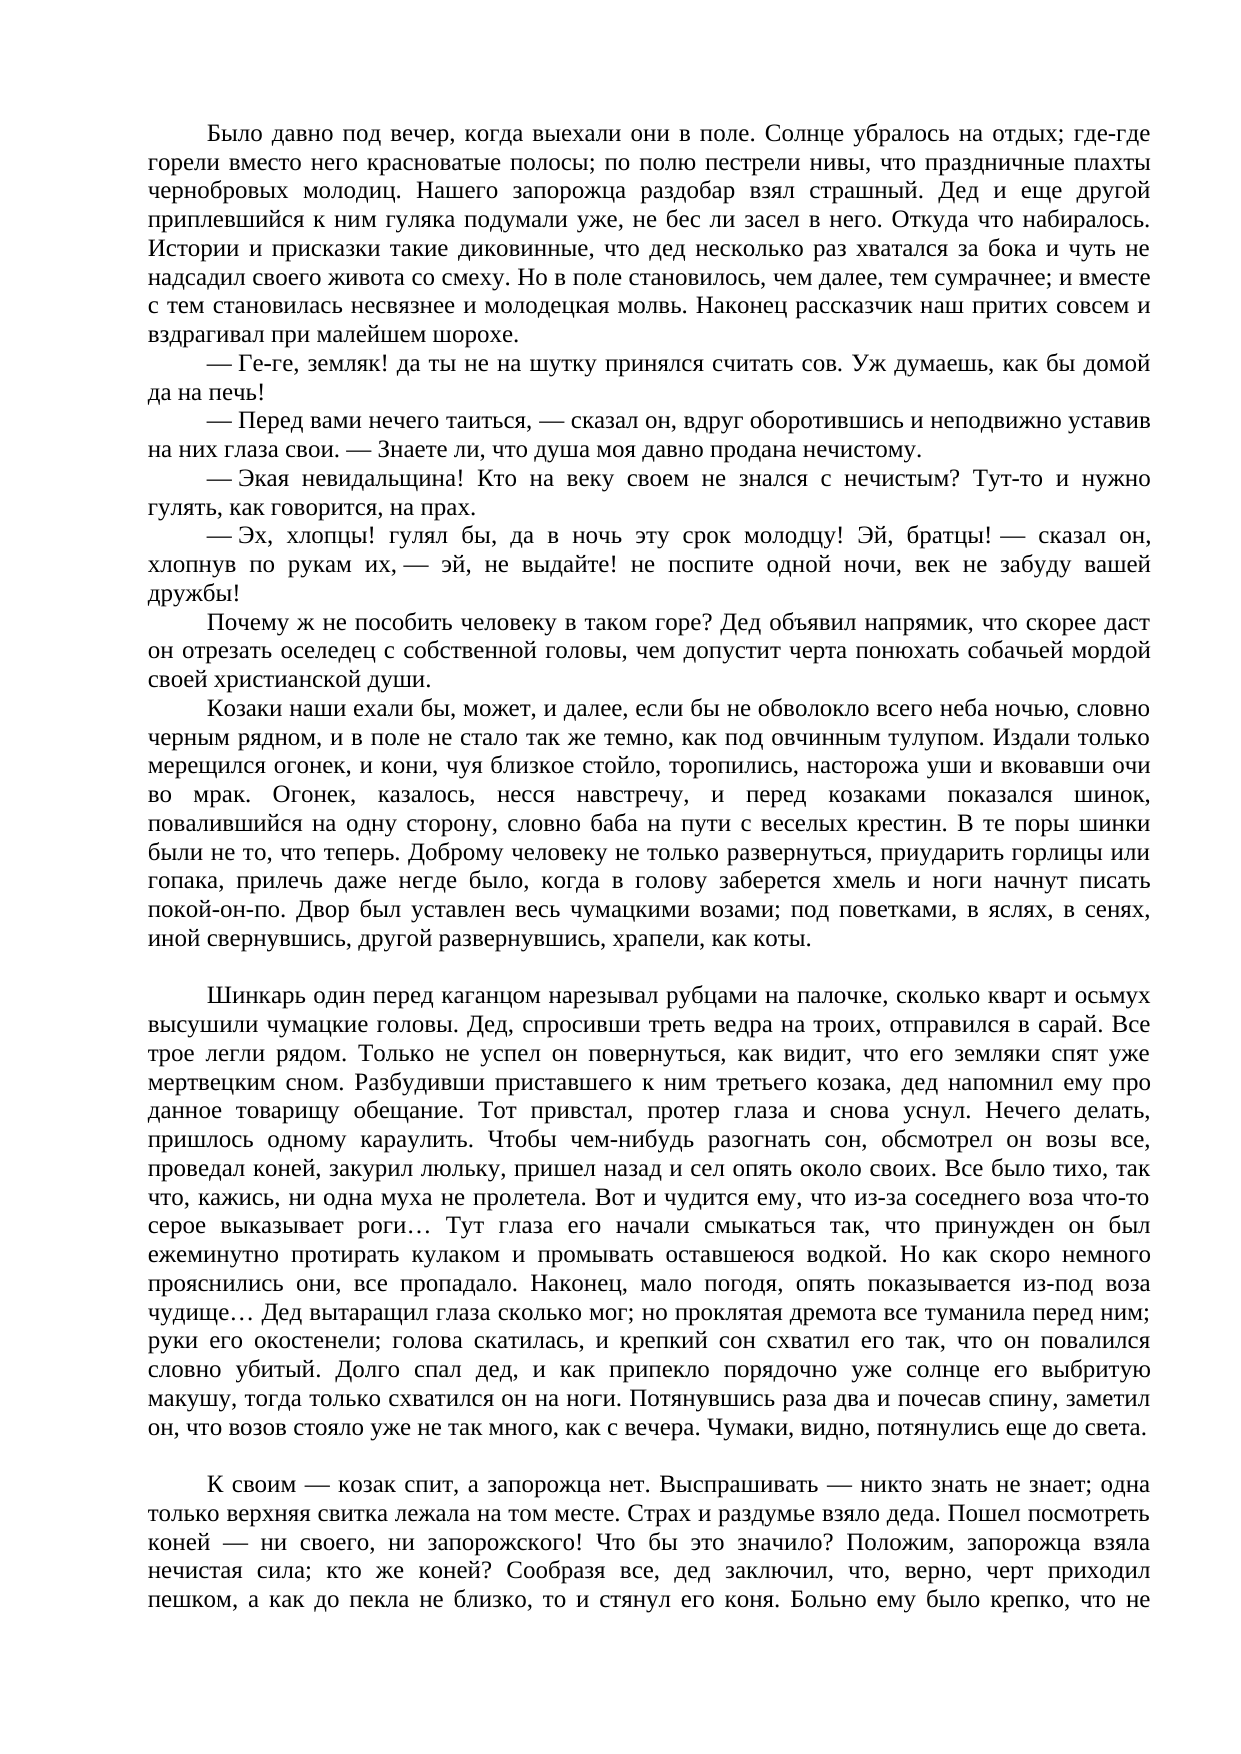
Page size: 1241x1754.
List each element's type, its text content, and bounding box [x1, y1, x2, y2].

text — Эх, хлопцы! гулял бы, да в ночь эту срок молодцу! Эй, братцы! — сказал он, хлопнув по рукам их, — эй, не выдайте! не поспите одной ночи, век не забуду вашей дружбы! [148, 521, 1152, 607]
text Козаки наши ехали бы, может, и далее, если бы не обволокло всего неба ночью, словно черным рядном, и в поле не стало так же темно, как под овчинным тулупом. Издали только мерещился огонек, и кони, чуя близкое стойло, торопились, насторожа уши и вковавши очи во мрак. Огонек, казалось, несся навстречу, и перед козаками показался шинок, повалившийся на одну сторону, словно баба на пути с веселых крестин. В те поры шинки были не то, что теперь. Доброму человеку не только развернуться, приударить горлицы или гопака, прилечь даже негде было, когда в голову заберется хмель и ноги начнут писать покой-он-по. Двор был уставлен весь чумацкими возами; под поветками, в яслях, в сенях, иной свернувшись, другой развернувшись, храпели, как коты. [148, 693, 1152, 952]
text — Экая невидальщина! Кто на веку своем не знался с нечистым? Тут-то и нужно гулять, как говорится, на прах. [148, 463, 1152, 521]
text Было давно под вечер, когда выехали они в поле. Солнце убралось на отдых; где-где горели вместо него красноватые полосы; по полю пестрели нивы, что праздничные плахты чернобровых молодиц. Нашего запорожца раздобар взял страшный. Дед и еще другой приплевшийся к ним гуляка подумали уже, не бес ли засел в него. Откуда что набиралось. Истории и присказки такие диковинные, что дед несколько раз хватался за бока и чуть не надсадил своего живота со смеху. Но в поле становилось, чем далее, тем сумрачнее; и вместе с тем становилась несвязнее и молодецкая молвь. Наконец рассказчик наш притих совсем и вздрагивал при малейшем шорохе. [148, 118, 1152, 348]
text Шинкарь один перед каганцом нарезывал рубцами на палочке, сколько кварт и осьмух высушили чумацкие головы. Дед, спросивши треть ведра на троих, отправился в сарай. Все трое легли рядом. Только не успел он повернуться, как видит, что его земляки спят уже мертвецким сном. Разбудивши приставшего к ним третьего козака, дед напомнил ему про данное товарищу обещание. Тот привстал, протер глаза и снова уснул. Нечего делать, пришлось одному караулить. Чтобы чем-нибудь разогнать сон, обсмотрел он возы все, проведал коней, закурил люльку, пришел назад и сел опять около своих. Все было тихо, так что, кажись, ни одна муха не пролетела. Вот и чудится ему, что из-за соседнего воза что-то серое выказывает роги… Тут глаза его начали смыкаться так, что принужден он был ежеминутно протирать кулаком и промывать оставшеюся водкой. Но как скоро немного прояснились они, все пропадало. Наконец, мало погодя, опять показывается из-под воза чудище… Дед вытаращил глаза сколько мог; но проклятая дремота все туманила перед ним; руки его окостенели; голова скатилась, и крепкий сон схватил его так, что он повалился словно убитый. Долго спал дед, и как припекло порядочно уже солнце его выбритую макушу, тогда только схватился он на ноги. Потянувшись раза два и почесав спину, заметил он, что возов стояло уже не так много, как с вечера. Чумаки, видно, потянулись еще до света. [148, 981, 1152, 1441]
text — Ге-ге, земляк! да ты не на шутку принялся считать сов. Уж думаешь, как бы домой да на печь! [148, 348, 1152, 406]
text Почему ж не пособить человеку в таком горе? Дед объявил напрямик, что скорее даст он отрезать оселедец с собственной головы, чем допустит черта понюхать собачьей мордой своей христианской души. [148, 607, 1152, 693]
text К своим — козак спит, а запорожца нет. Выспрашивать — никто знать не знает; одна только верхняя свитка лежала на том месте. Страх и раздумье взяло деда. Пошел посмотреть коней — ни своего, ни запорожского! Что бы это значило? Положим, запорожца взяла нечистая сила; кто же коней? Сообразя все, дед заключил, что, верно, черт приходил пешком, а как до пекла не близко, то и стянул его коня. Больно ему было крепко, что не [148, 1469, 1152, 1613]
text — Перед вами нечего таиться, — сказал он, вдруг оборотившись и неподвижно уставив на них глаза свои. — Знаете ли, что душа моя давно продана нечистому. [148, 406, 1152, 463]
